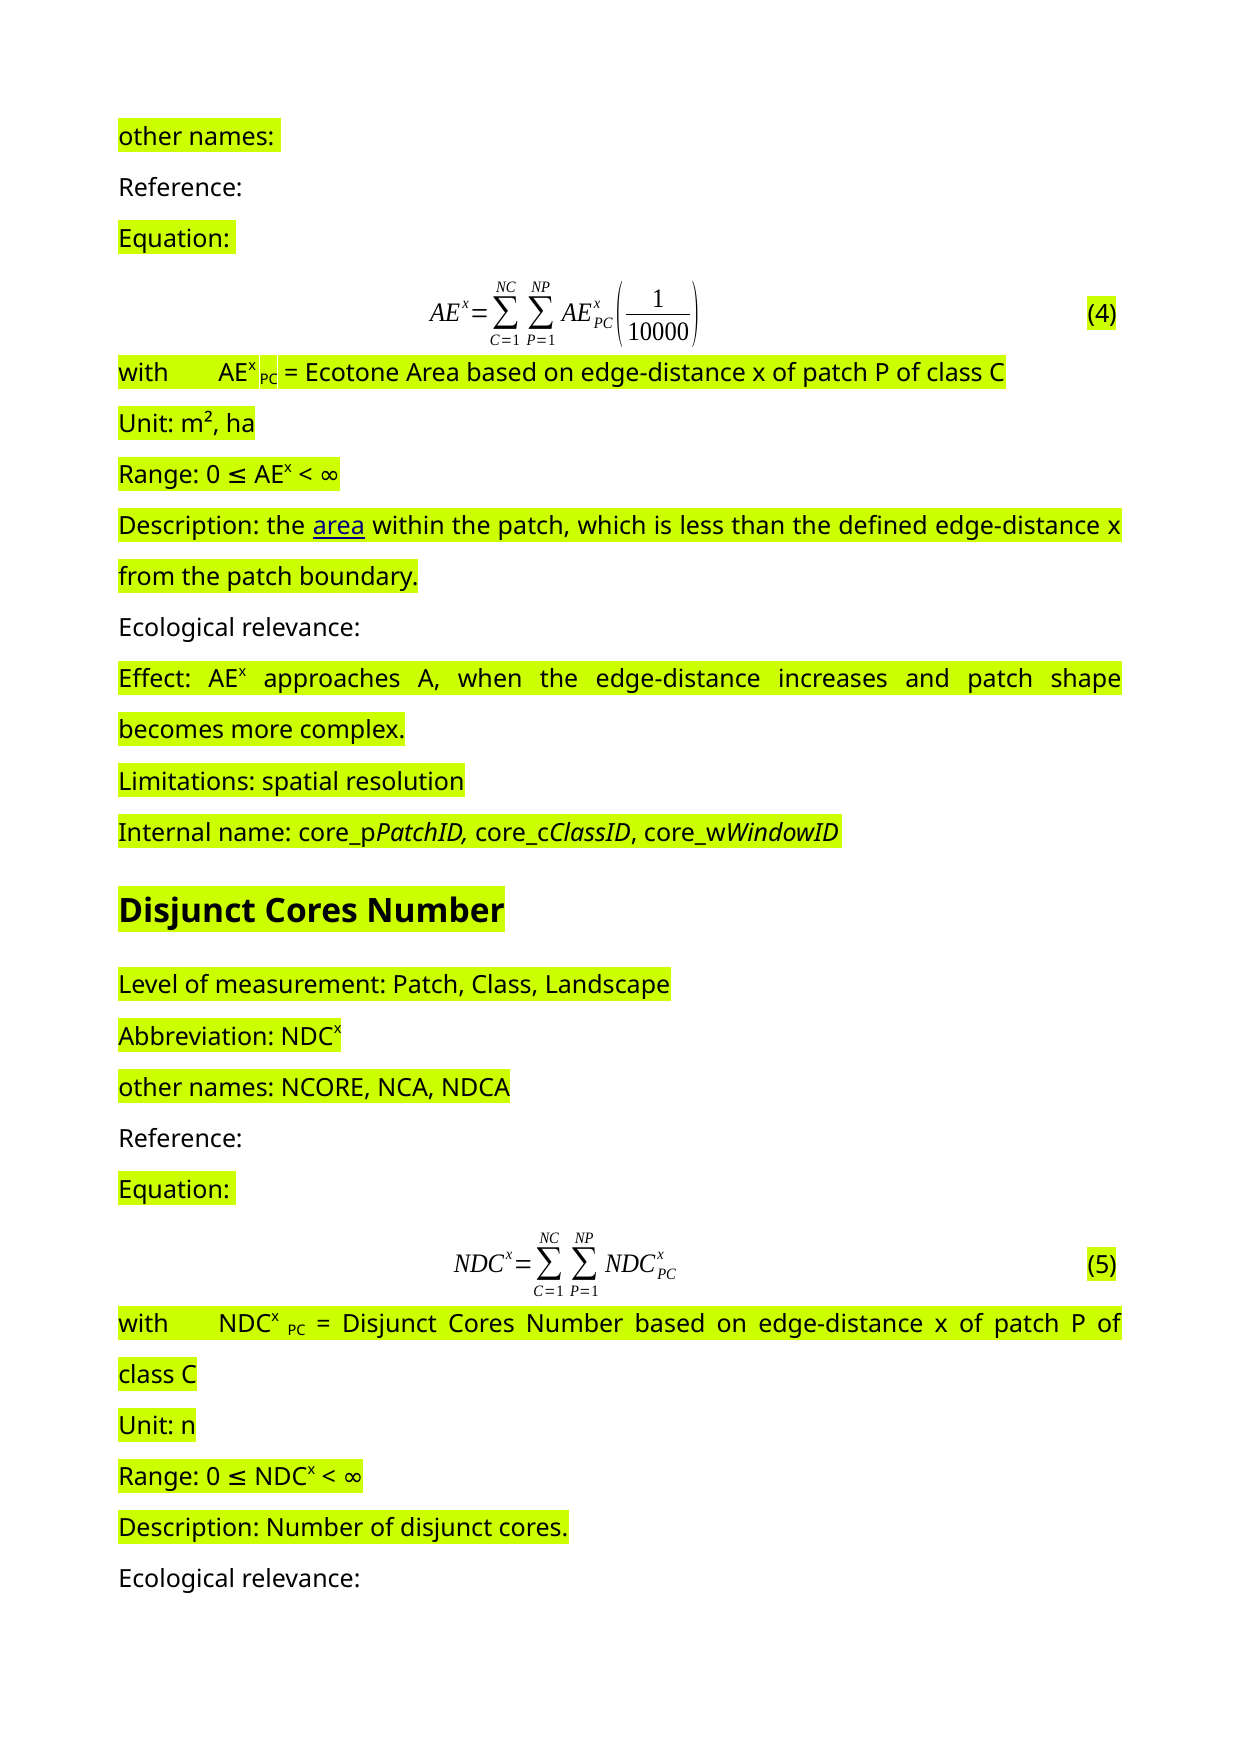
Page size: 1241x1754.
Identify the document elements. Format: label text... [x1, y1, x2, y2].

table_header (4) [1010, 271, 1122, 355]
text Unit: n [118, 1408, 1122, 1442]
text Equation: [118, 1171, 1122, 1205]
text Unit: m², ha [118, 406, 1122, 440]
text other names: NCORE, NCA, NDCA [118, 1069, 1122, 1103]
text Range: 0 ≤ AEx < ∞ [118, 457, 1122, 491]
text Level of measurement: Patch, Class, Landscape [118, 967, 1122, 1001]
text Equation: [118, 220, 1122, 254]
text Description: Number of disjunct cores. [118, 1510, 1122, 1544]
text Ecological relevance: [118, 1561, 1122, 1595]
text with NDCx PC = Disjunct Cores Number based on edge-distance x of patch P of class C [118, 1306, 1122, 1391]
text Ecological relevance: [118, 610, 1122, 644]
text Limitations: spatial resolution [118, 763, 1122, 797]
text Reference: [118, 1120, 1122, 1154]
table_header (5) [1010, 1223, 1122, 1306]
text Reference: [118, 169, 1122, 203]
table_header [118, 271, 1010, 355]
text with AEx PC = Ecotone Area based on edge-distance x of patch P of class C [118, 355, 1122, 389]
text Abbreviation: NDCx [118, 1018, 1122, 1052]
subtitle Disjunct Cores Number [118, 886, 1122, 932]
text Description: the area within the patch, which is less than the defined edge-distance x from the patch boundary. [118, 508, 1122, 593]
table_header [118, 1223, 1010, 1306]
text Range: 0 ≤ NDCx < ∞ [118, 1459, 1122, 1493]
text Internal name: core_pPatchID, core_cClassID, core_wWindowID [118, 814, 1122, 848]
text other names: [118, 118, 1122, 152]
text Effect: AEx approaches A, when the edge-distance increases and patch shape becomes more complex. [118, 661, 1122, 746]
